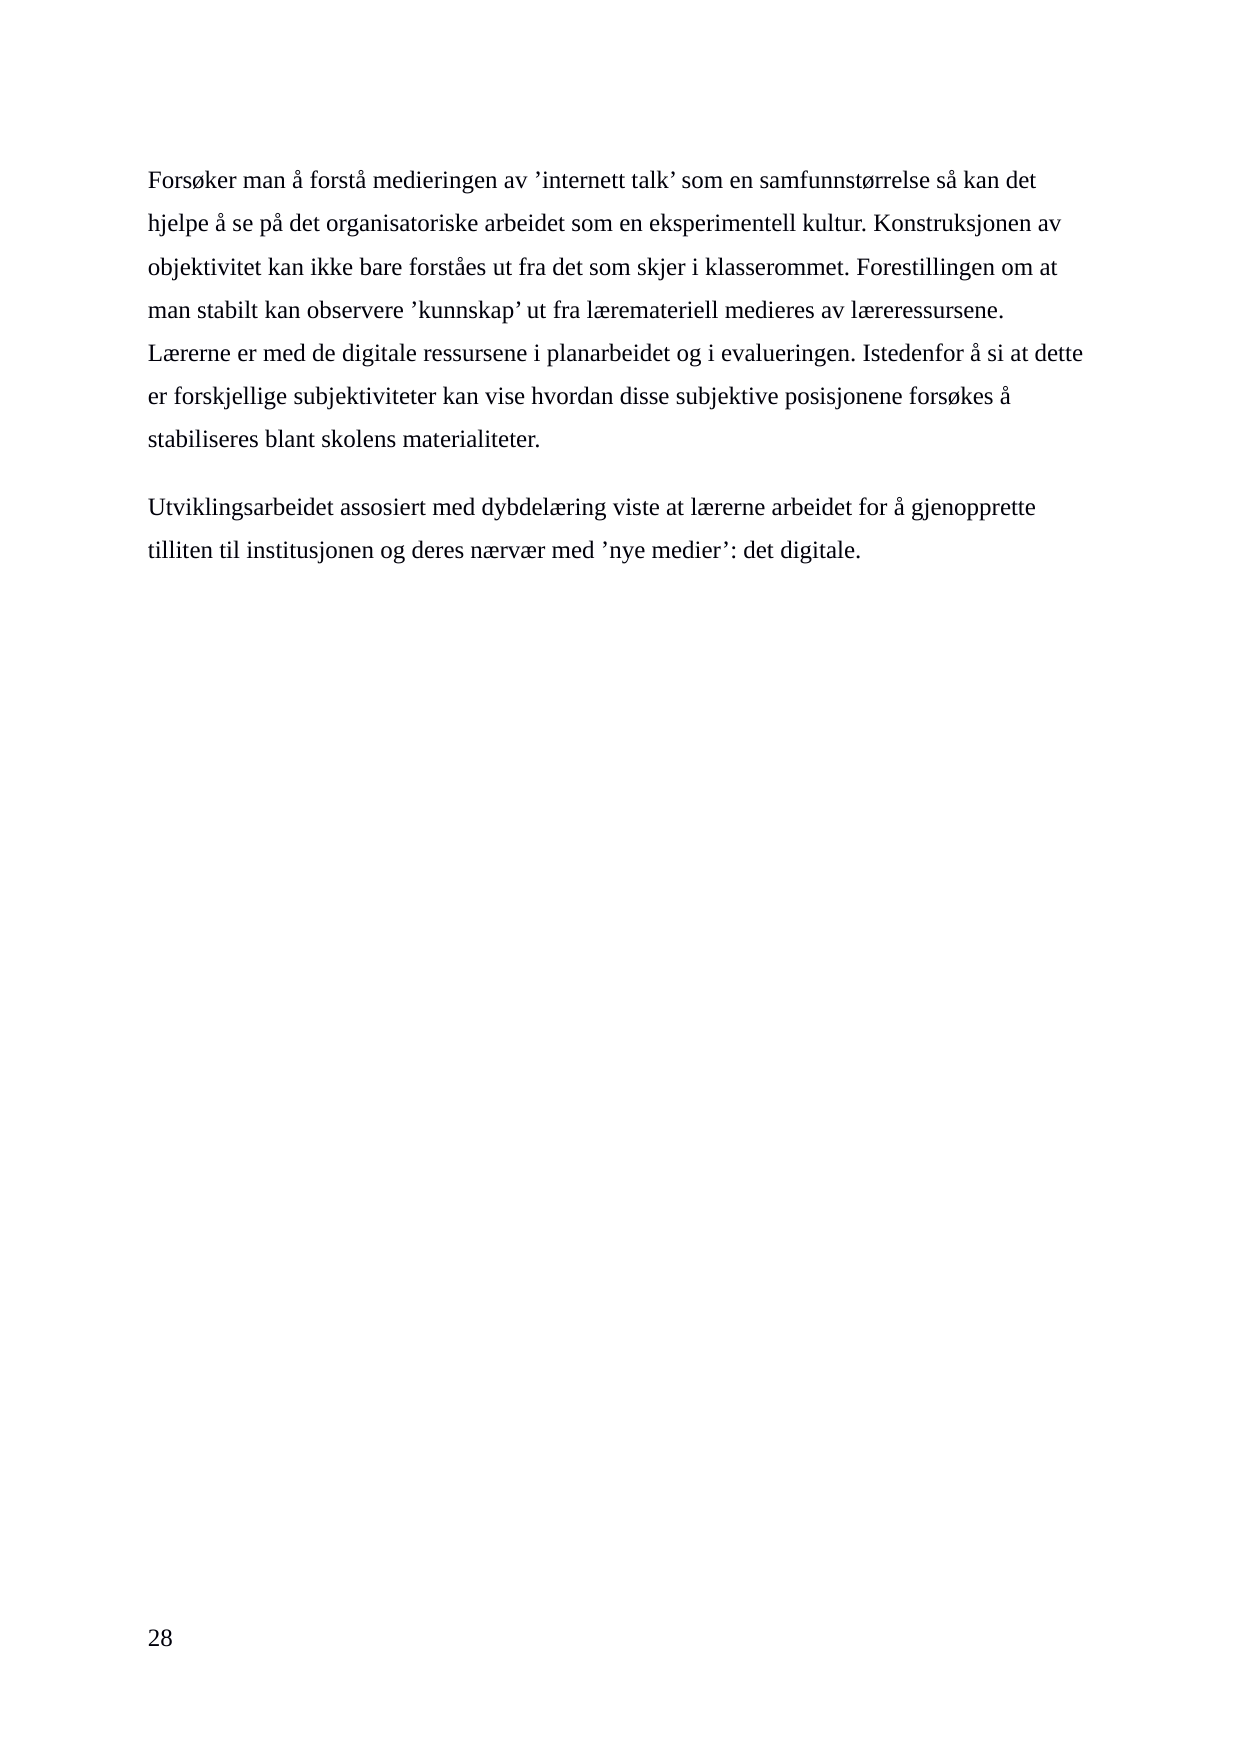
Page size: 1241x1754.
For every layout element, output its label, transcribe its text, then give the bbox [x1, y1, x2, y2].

text Utviklingsarbeidet assosiert med dybdelæring viste at lærerne arbeidet for å gjenopprette tilliten til institusjonen og deres nærvær med ’nye medier’: det digitale. [148, 492, 1092, 564]
text Forsøker man å forstå medieringen av ’internett talk’ som en samfunnstørrelse så kan det hjelpe å se på det organisatoriske arbeidet som en eksperimentell kultur. Konstruksjonen av objektivitet kan ikke bare forståes ut fra det som skjer i klasserommet. Forestillingen om at man stabilt kan observere ’kunnskap’ ut fra læremateriell medieres av læreressursene. Lærerne er med de digitale ressursene i planarbeidet og i evalueringen. Istedenfor å si at dette er forskjellige subjektiviteter kan vise hvordan disse subjektive posisjonene forsøkes å stabiliseres blant skolens materialiteter. [148, 165, 1092, 453]
